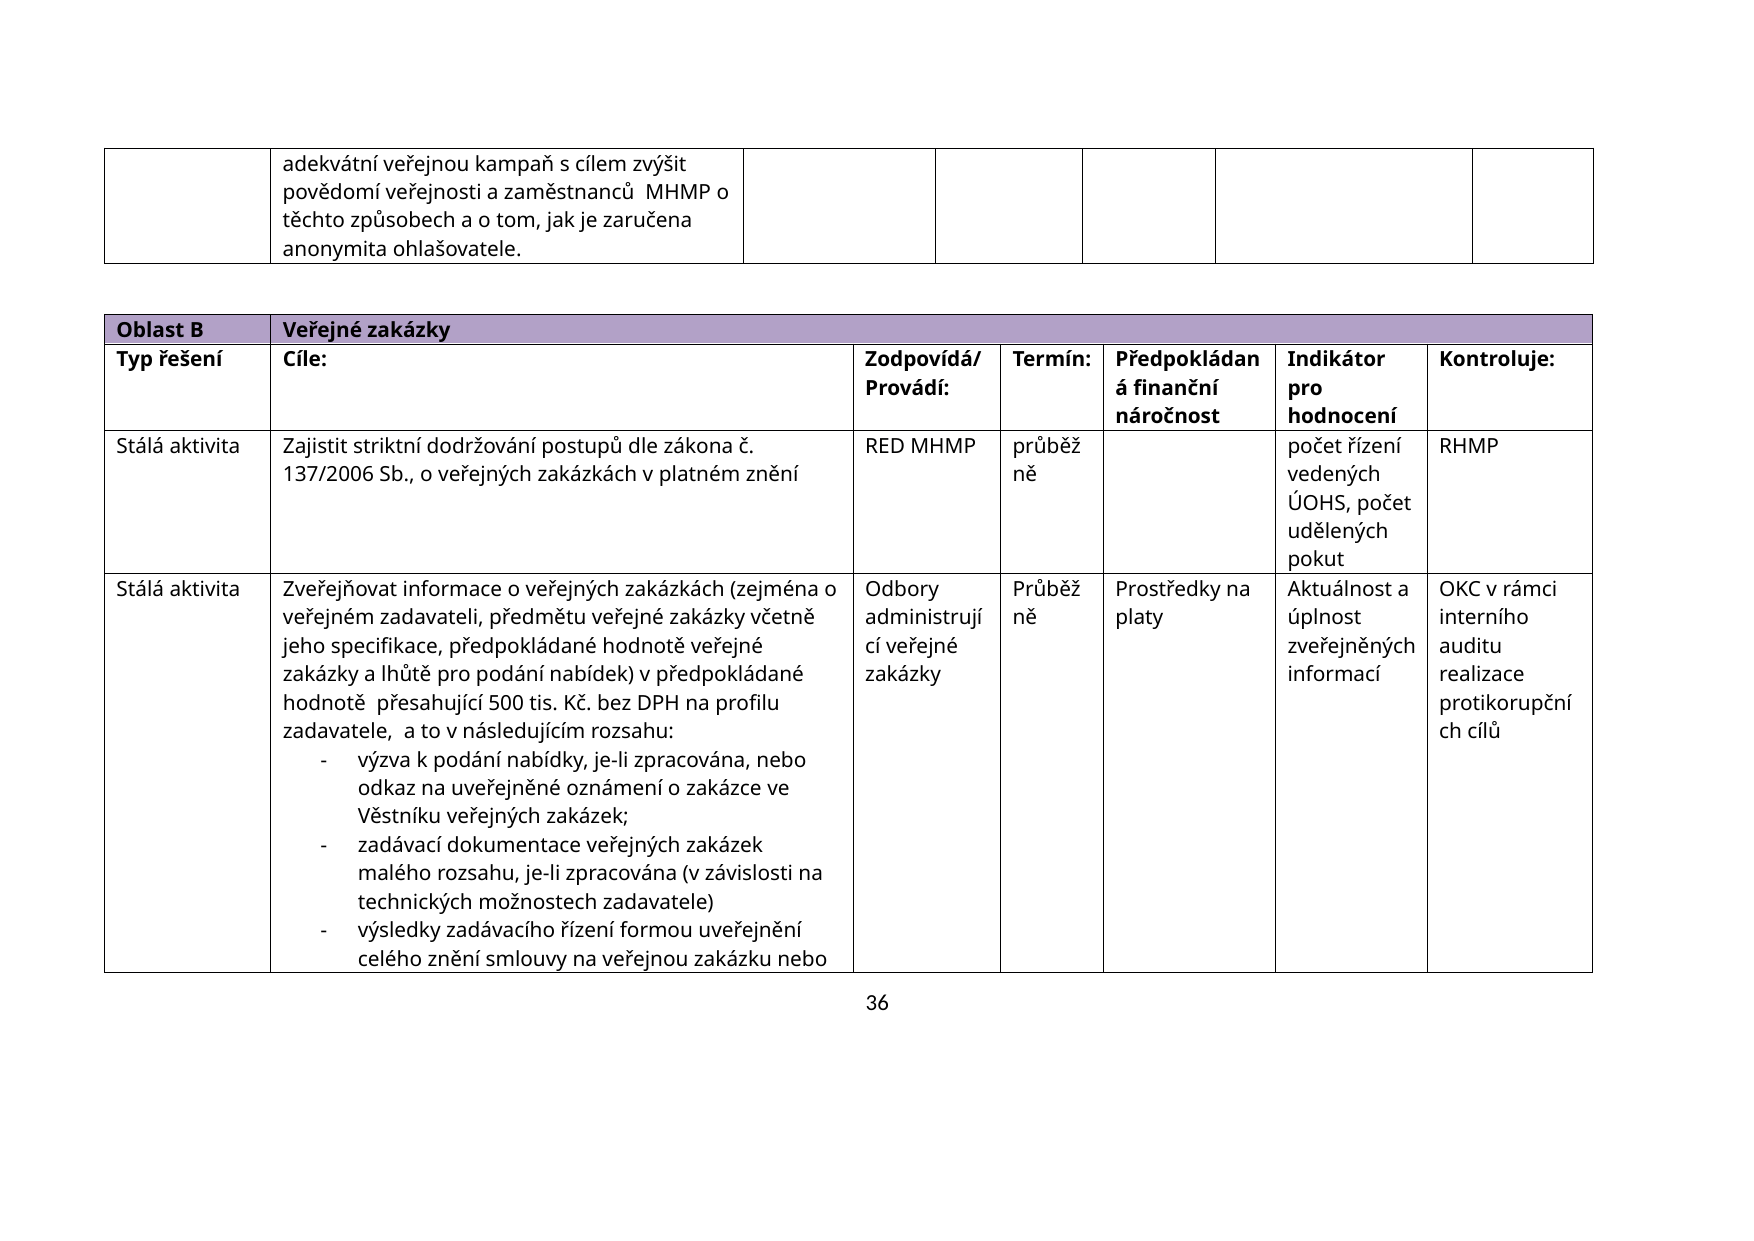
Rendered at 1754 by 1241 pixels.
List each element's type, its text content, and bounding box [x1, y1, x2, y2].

table_cell průběžně [1001, 431, 1103, 573]
table_cell RED MHMP [854, 431, 1000, 573]
table_cell Aktuálnost a úplnost zveřejněných informací [1276, 574, 1427, 972]
table_cell počet řízení vedených ÚOHS, počet udělených pokut [1276, 431, 1427, 573]
table_cell Předpokládaná finanční náročnost [1104, 345, 1275, 430]
table_cell RHMP [1428, 431, 1592, 573]
table_cell Zodpovídá/ Provádí: [854, 345, 1000, 430]
table_cell [1083, 149, 1215, 262]
table_cell Prostředky na platy [1104, 574, 1275, 972]
table_cell [1104, 431, 1275, 573]
table_cell Stálá aktivita [105, 574, 270, 972]
table_cell [744, 149, 935, 262]
table_cell Zveřejňovat informace o veřejných zakázkách (zejména o veřejném zadavateli, předmětu veřejné zakázky včetně jeho specifikace, předpokládané hodnotě veřejné zakázky a lhůtě pro podání nabídek) v předpokládané hodnotě přesahující 500 tis. Kč. bez DPH na profilu zadavatele, a to v následujícím rozsahu: výzva k podání nabídky, je-li zpracována, nebo odkaz na uveřejněné oznámení o zakázce ve Věstníku veřejných zakázek; zadávací dokumentace veřejných zakázek malého rozsahu, je-li zpracována (v závislosti na technických možnostech zadavatele) výsledky zadávacího řízení formou uveřejnění celého znění smlouvy na veřejnou zakázku nebo [271, 574, 853, 972]
table_cell OKC v rámci interního auditu realizace protikorupčních cílů [1428, 574, 1592, 972]
table_cell [1473, 149, 1593, 262]
table_cell Kontroluje: [1428, 345, 1592, 430]
table_cell adekvátní veřejnou kampaň s cílem zvýšit povědomí veřejnosti a zaměstnanců MHMP o těchto způsobech a o tom, jak je zaručena anonymita ohlašovatele. [271, 149, 743, 262]
table_cell Cíle: [271, 345, 853, 430]
table_header Oblast B [105, 315, 270, 343]
table_cell Stálá aktivita [105, 431, 270, 573]
table_cell [105, 149, 270, 262]
table_cell [1216, 149, 1472, 262]
table_cell Typ řešení [105, 345, 270, 430]
table_cell Indikátor pro hodnocení [1276, 345, 1427, 430]
table_cell [936, 149, 1082, 262]
table_header Veřejné zakázky [271, 315, 1592, 343]
table_cell Termín: [1001, 345, 1103, 430]
table_cell Zajistit striktní dodržování postupů dle zákona č. 137/2006 Sb., o veřejných zakázkách v platném znění [271, 431, 853, 573]
table_cell Průběžně [1001, 574, 1103, 972]
table_cell Odbory administrující veřejné zakázky [854, 574, 1000, 972]
